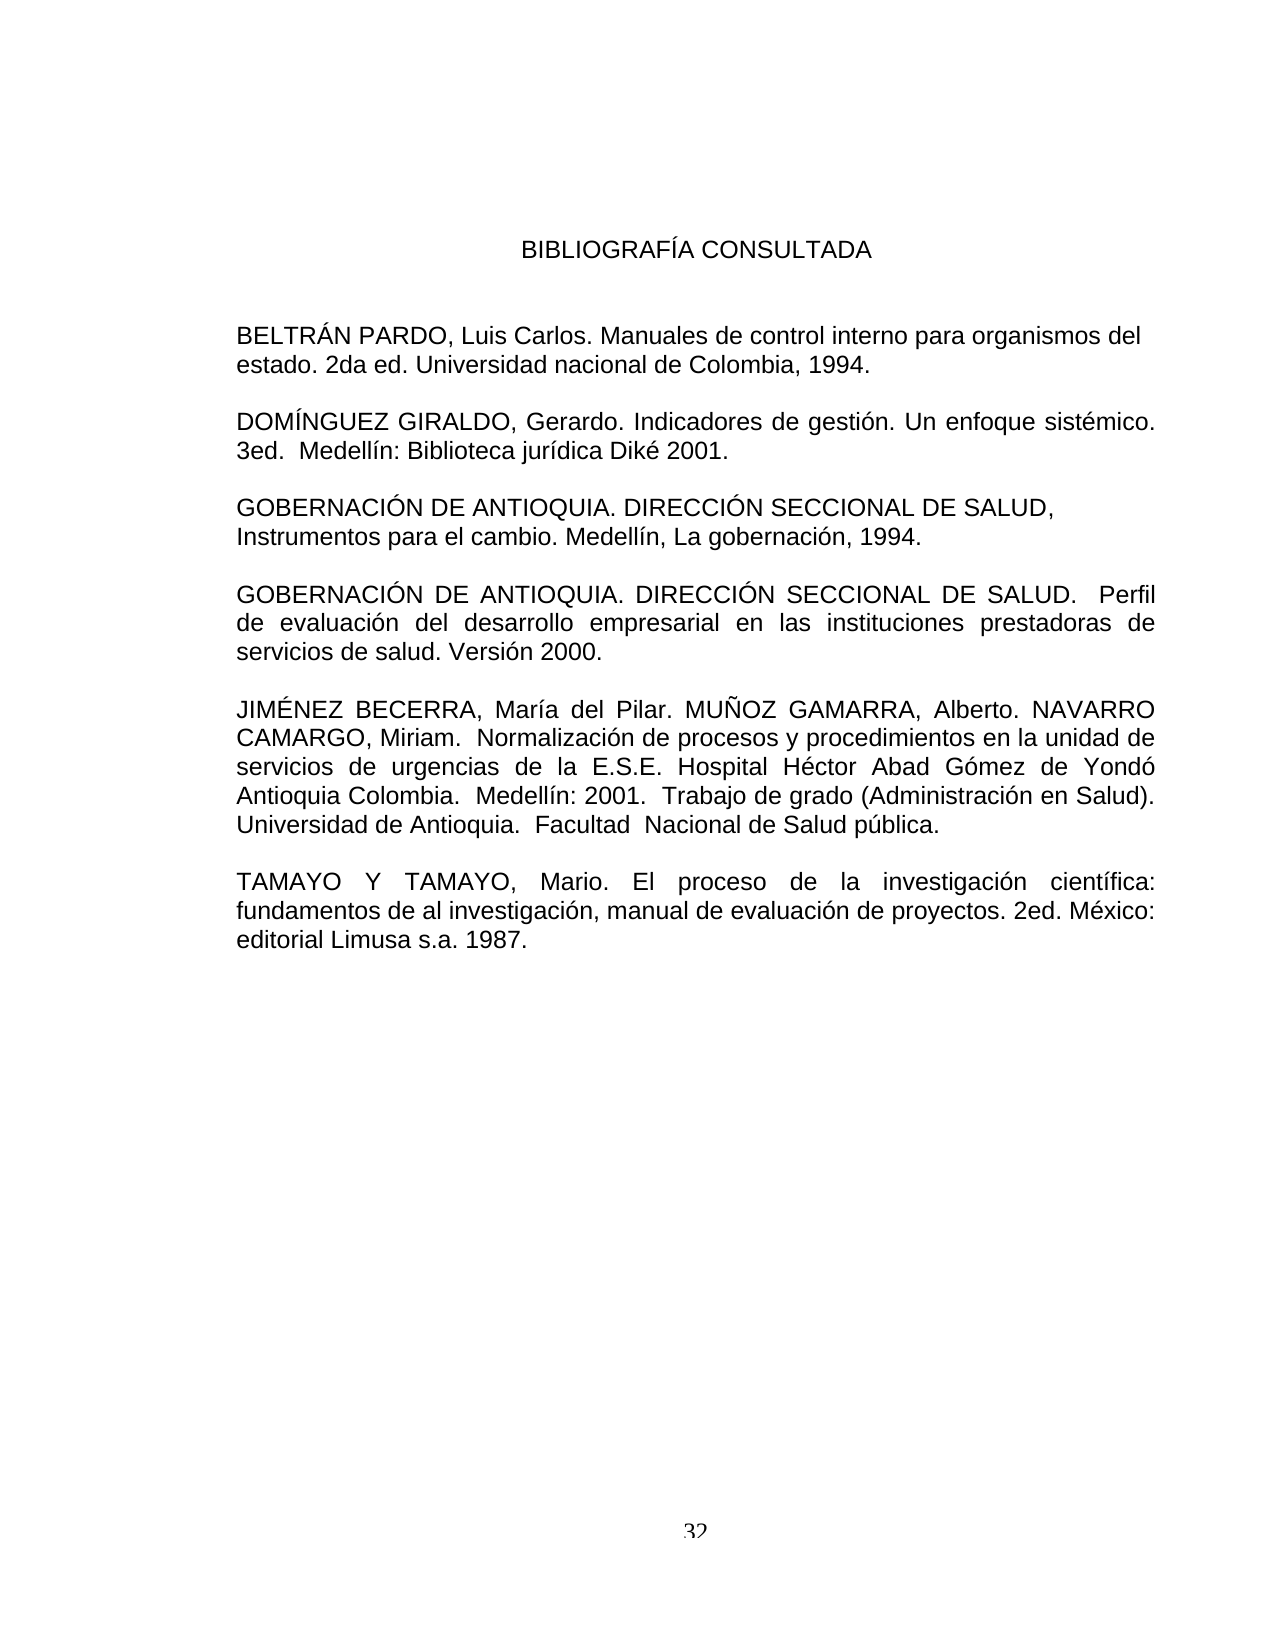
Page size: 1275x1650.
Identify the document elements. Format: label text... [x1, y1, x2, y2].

text 32 [271, 1517, 1120, 1538]
text TAMAYO Y TAMAYO, Mario. El proceso de la investigación científica: fundamentos de al investigación, manual de evaluación de proyectos. 2ed. México: editorial Limusa s.a. 1987. [236, 867, 1157, 953]
text JIMÉNEZ BECERRA, María del Pilar. MUÑOZ GAMARRA, Alberto. NAVARRO CAMARGO, Miriam. Normalización de procesos y procedimientos en la unidad de servicios de urgencias de la E.S.E. Hospital Héctor Abad Gómez de Yondó Antioquia Colombia. Medellín: 2001. Trabajo de grado (Administración en Salud). Universidad de Antioquia. Facultad Nacional de Salud pública. [236, 695, 1157, 838]
text BELTRÁN PARDO, Luis Carlos. Manuales de control interno para organismos del estado. 2da ed. Universidad nacional de Colombia, 1994. [236, 321, 1157, 378]
text GOBERNACIÓN DE ANTIOQUIA. DIRECCIÓN SECCIONAL DE SALUD, Instrumentos para el cambio. Medellín, La gobernación, 1994. [236, 493, 1157, 551]
text DOMÍNGUEZ GIRALDO, Gerardo. Indicadores de gestión. Un enfoque sistémico. 3ed. Medellín: Biblioteca jurídica Diké 2001. [236, 407, 1157, 465]
text GOBERNACIÓN DE ANTIOQUIA. DIRECCIÓN SECCIONAL DE SALUD. Perfil de evaluación del desarrollo empresarial en las instituciones prestadoras de servicios de salud. Versión 2000. [236, 580, 1157, 666]
text BIBLIOGRAFÍA CONSULTADA [236, 235, 1157, 263]
